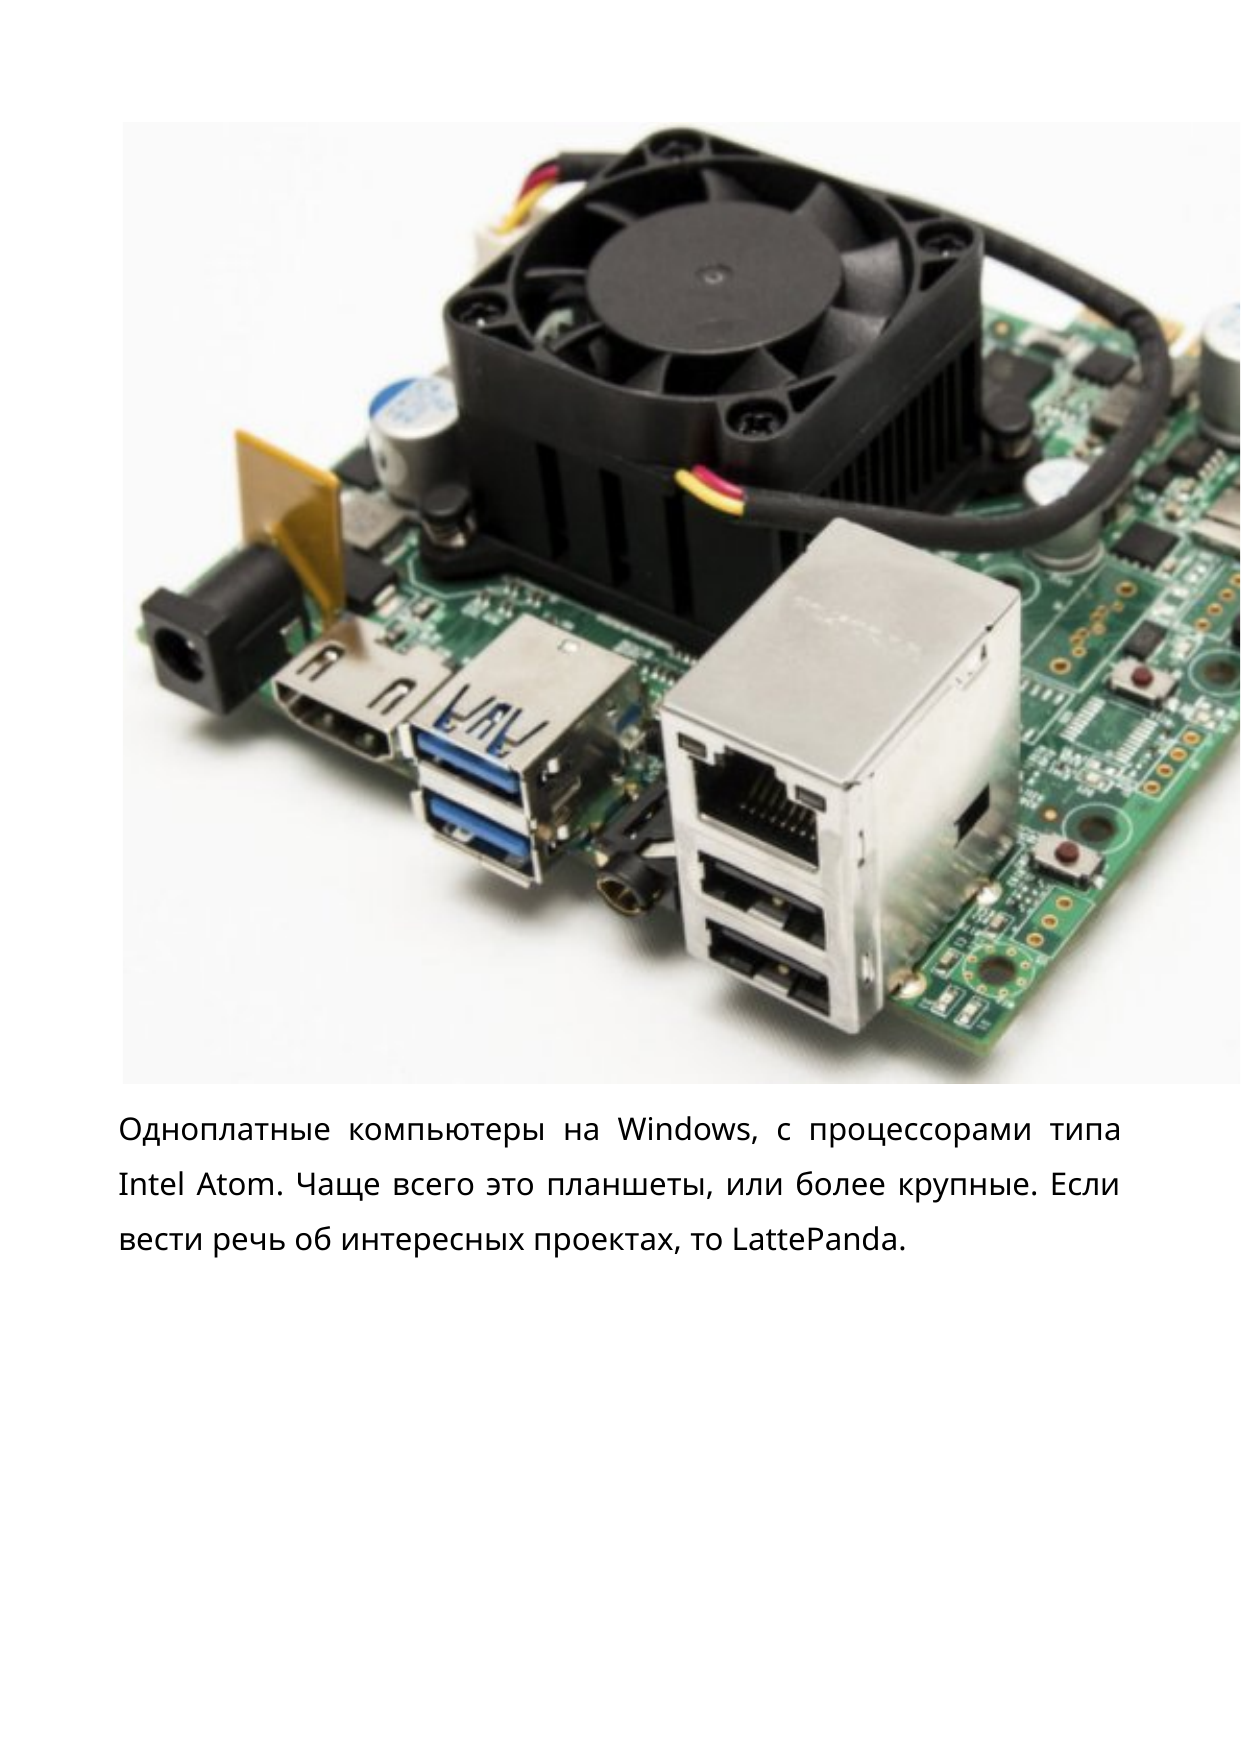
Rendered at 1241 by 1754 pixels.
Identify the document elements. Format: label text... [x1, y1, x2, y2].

picture [122, 122, 1241, 1084]
text Одноплатные компьютеры на Windows, с процессорами типа Intel Atom. Чаще всего это планшеты, или более крупные. Если вести речь об интересных проектах, то LattePanda. [118, 1107, 1122, 1260]
